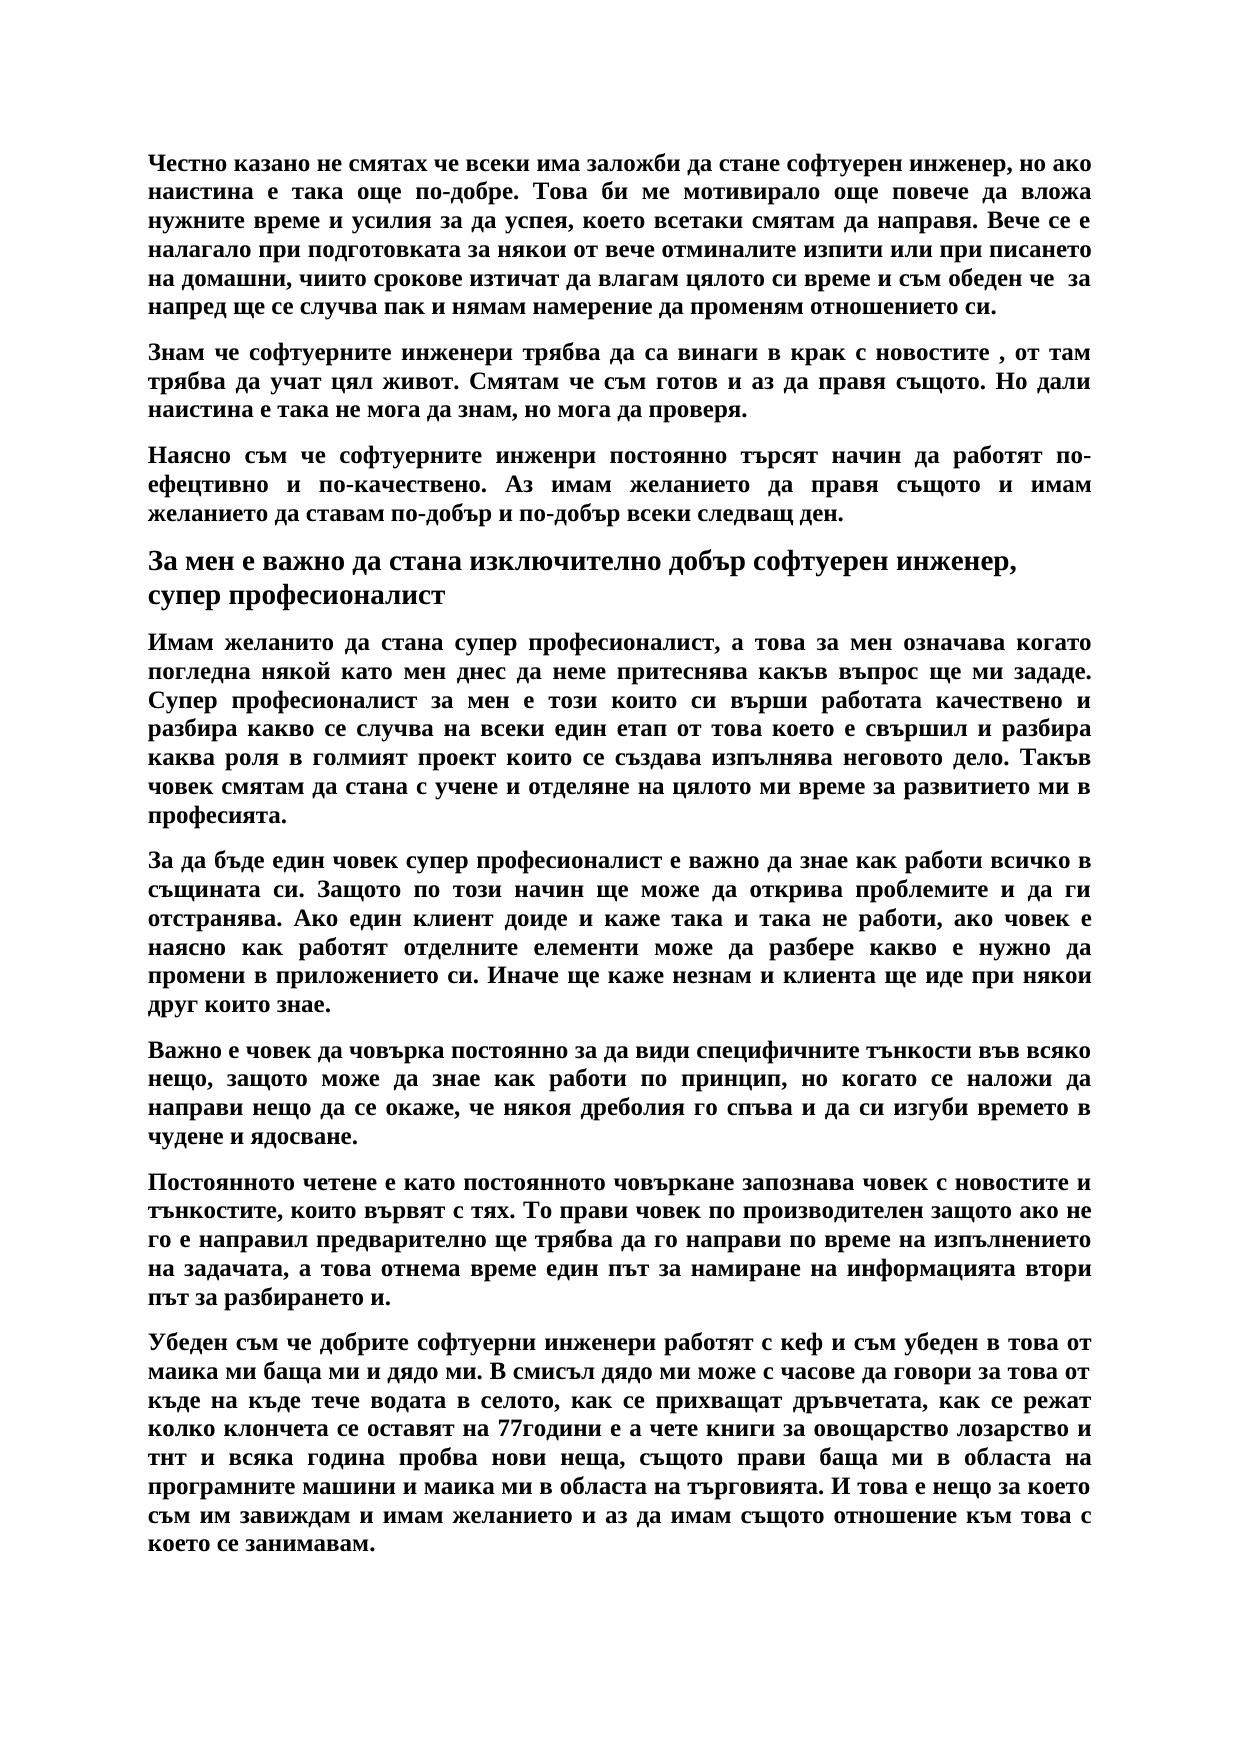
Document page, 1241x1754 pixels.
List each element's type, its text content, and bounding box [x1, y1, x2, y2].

text Наясно съм че софтуерните инженри постоянно търсят начин да работят по-ефецтивно и по-качествено. Аз имам желанието да правя същото и имам желанието да ставам по-добър и по-добър всеки следващ ден. [148, 440, 1093, 526]
text Знам че софтуерните инженери трябва да са винаги в крак с новостите , от там трябва да учат цял живот. Смятам че съм готов и аз да правя същото. Но дали наистина е така не мога да знам, но мога да проверя. [148, 337, 1093, 423]
text Имам желанито да стана супер професионалист, а това за мен означава когато погледна някой като мен днес да неме притеснява какъв въпрос ще ми зададе. Супер професионалист за мен е този които си върши работата качествено и разбира какво се случва на всеки един етап от това което е свършил и разбира каква роля в голмият проект които се създава изпълнява неговото дело. Такъв човек смятам да стана с учене и отделяне на цялото ми време за развитието ми в професията. [148, 627, 1093, 828]
text Постоянното четене е като постоянното човъркане запознава човек с новостите и тънкостите, които вървят с тях. То прави човек по производителен защото ако не го е направил предварително ще трябва да го направи по време на изпълнението на задачата, а това отнема време един път за намиране на информацията втори път за разбирането и. [148, 1167, 1093, 1310]
text За да бъде един човек супер професионалист е важно да знае как работи всичко в същината си. Защото по този начин ще може да открива проблемите и да ги отстранява. Ако един клиент доиде и каже така и така не работи, ако човек е наясно как работят отделните елементи може да разбере какво е нужно да промени в приложението си. Иначе ще каже незнам и клиента ще иде при някои друг които знае. [148, 845, 1093, 1018]
text За мен е важно да стана изключително добър софтуерен инженер, супер професионалист [148, 543, 1093, 610]
text Важно е човек да човърка постоянно за да види специфичните тънкости във всяко нещо, защото може да знае как работи по принцип, но когато се наложи да направи нещо да се окаже, че някоя дреболия го спъва и да си изгуби времето в чудене и ядосване. [148, 1035, 1093, 1150]
text Честно казано не смятах че всеки има заложби да стане софтуерен инженер, но ако наистина е така още по-добре. Това би ме мотивирало още повече да вложа нужните време и усилия за да успея, което всетаки смятам да направя. Вече се е налагало при подготовката за някои от вече отминалите изпити или при писането на домашни, чиито срокове изтичат да влагам цялото си време и съм обеден че за напред ще се случва пак и нямам намерение да променям отношението си. [148, 148, 1093, 320]
text Убеден съм че добрите софтуерни инженери работят с кеф и съм убеден в това от маика ми баща ми и дядо ми. В смисъл дядо ми може с часове да говори за това от къде на къде тече водата в селото, как се прихващат дръвчетата, как се режат колко клончета се оставят на 77години е а чете книги за овощарство лозарство и тнт и всяка година пробва нови неща, същото прави баща ми в областа на програмните машини и маика ми в областа на търговията. И това е нещо за което съм им завиждам и имам желанието и аз да имам същото отношение към това с което се занимавам. [148, 1327, 1093, 1557]
